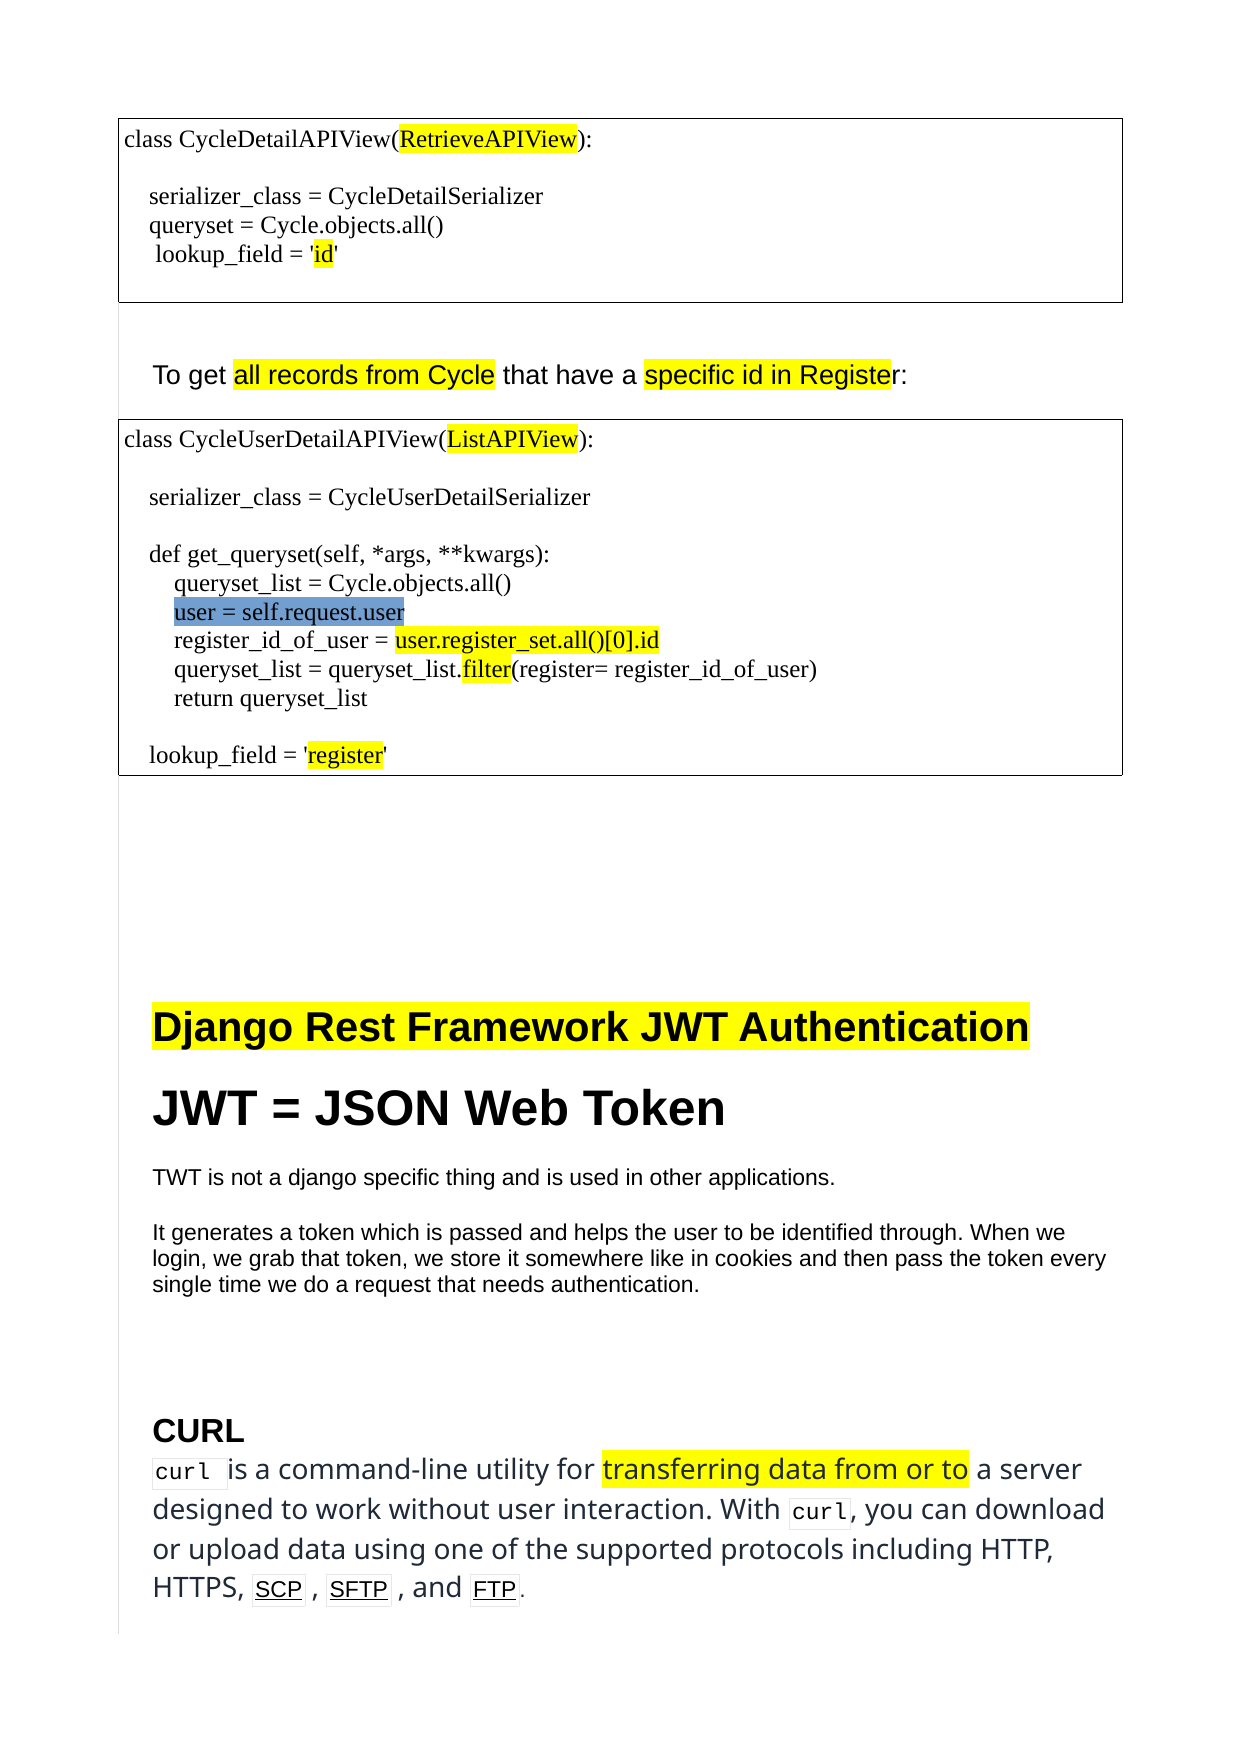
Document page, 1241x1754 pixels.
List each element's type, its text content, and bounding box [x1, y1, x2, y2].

text Django Rest Framework JWT Authentication [119, 1002, 1122, 1050]
table_header class CycleUserDetailAPIView(ListAPIView): serializer_class = CycleUserDetailSerializer def get_queryset(self, *args, **kwargs): queryset_list = Cycle.objects.all() user = self.request.user register_id_of_user = user.register_set.all()[0].id queryset_list = queryset_list.filter(register= register_id_of_user) return queryset_list lookup_field = 'register' [119, 420, 1122, 775]
text TWT is not a django specific thing and is used in other applications. [119, 1164, 1122, 1190]
text To get all records from Cycle that have a specific id in Register: [119, 359, 1122, 390]
text JWT = JSON Web Token [119, 1078, 1122, 1136]
text CURL [119, 1411, 1122, 1449]
text It generates a token which is passed and helps the user to be identified through. When we login, we grab that token, we store it somewhere like in cookies and then pass the token every single time we do a request that needs authentication. [119, 1219, 1122, 1298]
table_header class CycleDetailAPIView(RetrieveAPIView): serializer_class = CycleDetailSerializer queryset = Cycle.objects.all() lookup_field = 'id' [119, 119, 1122, 302]
text curl is a command-line utility for transferring data from or to a server designed to work without user interaction. With curl, you can download or upload data using one of the supported protocols including HTTP, HTTPS, SCP , SFTP , and FTP. [119, 1449, 1122, 1606]
